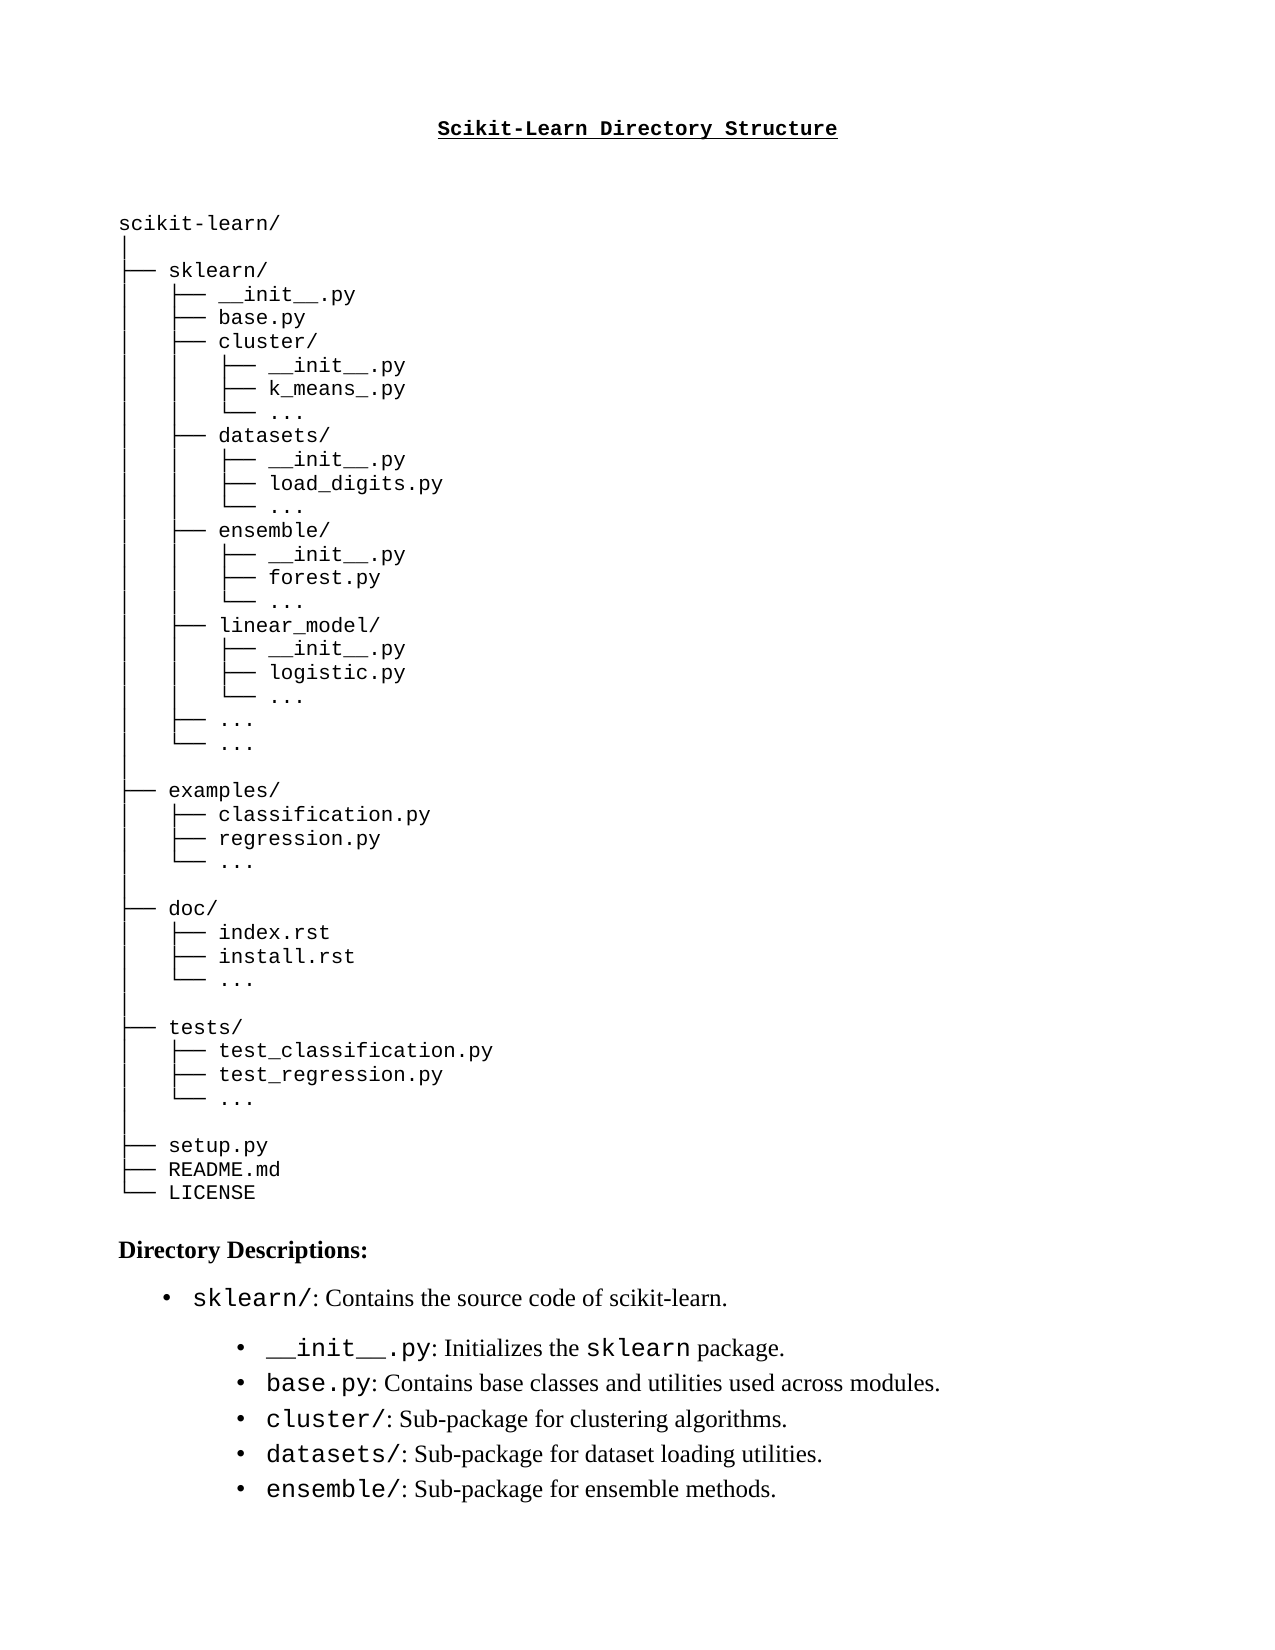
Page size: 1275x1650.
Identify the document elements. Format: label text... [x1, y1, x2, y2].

text │ └── ... [118, 969, 1157, 993]
text │ │ ├── __init__.py [175, 544, 224, 567]
text ├── sklearn/ [118, 260, 1157, 284]
text Directory Descriptions: [118, 1235, 1157, 1264]
text ├── examples/ [118, 780, 1157, 804]
list base.py: Contains base classes and utilities used across modules. [236, 1368, 1157, 1399]
text │ [118, 236, 1157, 260]
text │ │ └── ... [175, 686, 1157, 709]
text │ │ ├── __init__.py [118, 449, 1157, 473]
text │ │ └── ... [118, 496, 1157, 520]
text │ │ └── ... [175, 402, 1157, 426]
text │ ├── install.rst [175, 946, 1157, 969]
text ├── tests/ [125, 1017, 1157, 1040]
list __init__.py: Initializes the sklearn package. [236, 1333, 1157, 1364]
text │ └── ... [125, 1088, 1157, 1111]
text │ [125, 875, 1157, 898]
text ├── setup.py [125, 1135, 1157, 1158]
list datasets/: Sub-package for dataset loading utilities. [236, 1439, 1157, 1470]
text │ ├── linear_model/ [175, 615, 1157, 638]
text Scikit-Learn Directory Structure [118, 118, 1157, 142]
text │ │ └── ... [125, 402, 174, 426]
text │ │ ├── __init__.py [118, 638, 1157, 662]
text │ ├── linear_model/ [125, 615, 174, 638]
text │ ├── cluster/ [175, 331, 1157, 354]
text │ ├── datasets/ [118, 426, 1157, 449]
text │ │ ├── __init__.py [125, 544, 174, 567]
text │ │ ├── __init__.py [118, 354, 1157, 378]
list cluster/: Sub-package for clustering algorithms. [236, 1404, 1157, 1434]
text │ ├── __init__.py [175, 284, 1157, 307]
text │ └── ... [125, 733, 1157, 757]
text │ │ ├── logistic.py [118, 662, 1157, 686]
text │ ├── ensemble/ [118, 520, 1157, 544]
text │ │ ├── k_means_.py [118, 378, 1157, 402]
text │ │ ├── load_digits.py [125, 473, 174, 496]
text │ [118, 993, 1157, 1017]
text │ ├── test_classification.py [118, 1040, 1157, 1064]
text │ ├── classification.py [125, 804, 174, 827]
text │ │ └── ... [118, 591, 1157, 615]
text │ [118, 1111, 1157, 1135]
text │ [118, 875, 124, 898]
text └── LICENSE [118, 1182, 1157, 1206]
text │ └── ... [118, 851, 1157, 875]
text scikit-learn/ [118, 213, 1157, 236]
list sklearn/: Contains the source code of scikit-learn. [162, 1283, 1157, 1314]
text │ ├── base.py [118, 307, 1157, 331]
text │ [118, 757, 1157, 780]
text │ │ ├── load_digits.py [175, 473, 224, 496]
text │ ├── ... [118, 709, 1157, 733]
text │ ├── regression.py [118, 827, 1157, 851]
list ensemble/: Sub-package for ensemble methods. [236, 1474, 1157, 1505]
text │ │ ├── __init__.py [225, 544, 1157, 567]
text │ ├── test_regression.py [118, 1064, 1157, 1088]
text ├── doc/ [118, 898, 1157, 922]
text │ ├── index.rst [118, 922, 1157, 946]
text │ ├── cluster/ [125, 331, 174, 354]
text ├── README.md [118, 1158, 1157, 1182]
text │ ├── __init__.py [125, 284, 174, 307]
text │ ├── install.rst [125, 946, 174, 969]
text │ │ ├── forest.py [118, 567, 1157, 591]
text │ ├── classification.py [175, 804, 1157, 827]
text │ │ ├── load_digits.py [225, 473, 1157, 496]
text │ │ └── ... [125, 686, 174, 709]
